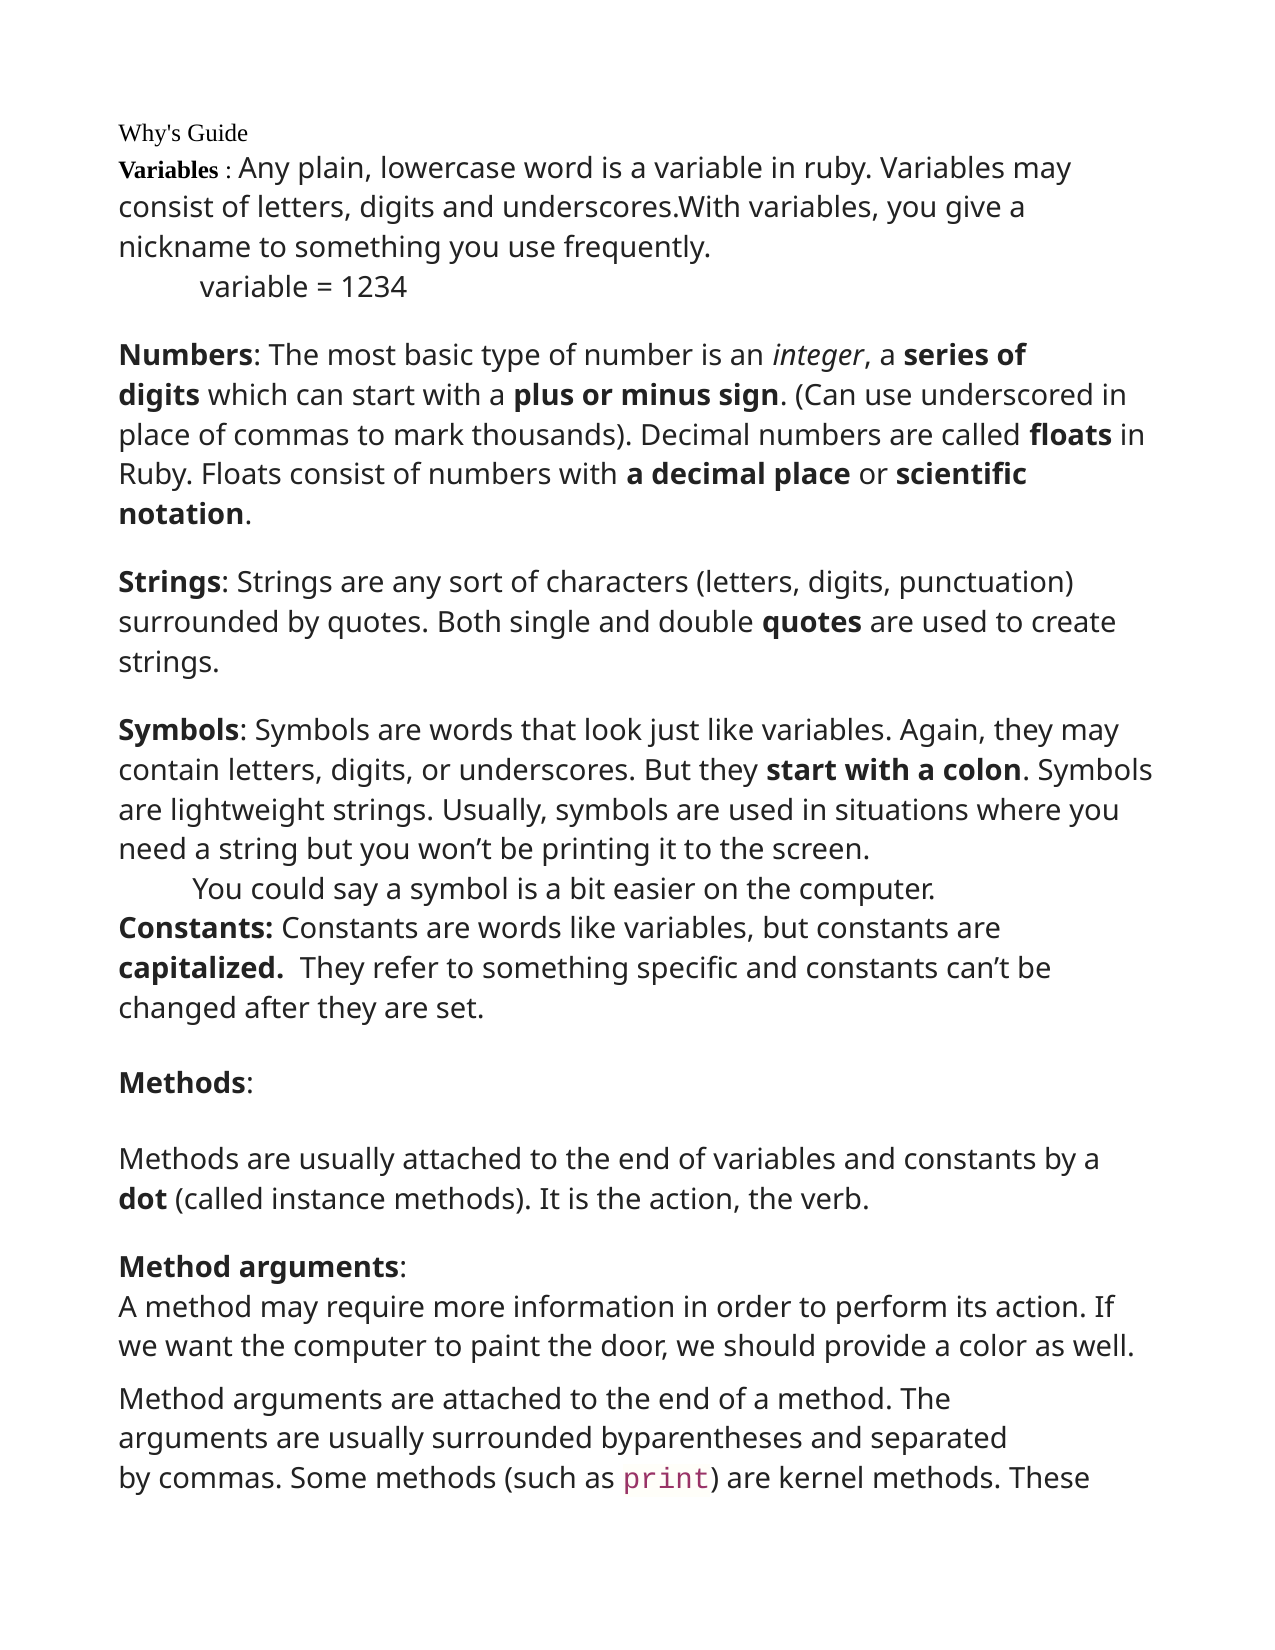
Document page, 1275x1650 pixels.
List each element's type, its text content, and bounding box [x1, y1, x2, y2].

text Method arguments: [118, 1246, 1157, 1286]
text Constants: Constants are words like variables, but constants are capitalized. They refer to something specific and constants can’t be changed after they are set. [118, 908, 1104, 1027]
text variable = 1234 [118, 266, 1157, 306]
text Why's Guide [118, 118, 1157, 147]
text You could say a symbol is a bit easier on the computer. [118, 868, 1104, 908]
text Method arguments are attached to the end of a method. The arguments are usually surrounded byparentheses and separated by commas. Some methods (such as print) are kernel methods. These [118, 1378, 1104, 1497]
text Methods: [118, 1063, 1104, 1102]
text Numbers: The most basic type of number is an integer, a series of digits which can start with a plus or minus sign. (Can use underscored in place of commas to mark thousands). Decimal numbers are called floats in Ruby. Floats consist of numbers with a decimal place or scientific notation. [118, 334, 1157, 533]
text A method may require more information in order to perform its action. If we want the computer to paint the door, we should provide a color as well. [118, 1286, 1157, 1365]
text Variables : Any plain, lowercase word is a variable in ruby. Variables may consist of letters, digits and underscores.With variables, you give a nickname to something you use frequently. [118, 147, 1157, 266]
text Methods are usually attached to the end of variables and constants by a dot (called instance methods). It is the action, the verb. [118, 1138, 1157, 1218]
text Symbols: Symbols are words that look just like variables. Again, they may contain letters, digits, or underscores. But they start with a colon. Symbols are lightweight strings. Usually, symbols are used in situations where you need a string but you won’t be printing it to the screen. [118, 709, 1157, 868]
text Strings: Strings are any sort of characters (letters, digits, punctuation) surrounded by quotes. Both single and double quotes are used to create strings. [118, 562, 1157, 681]
